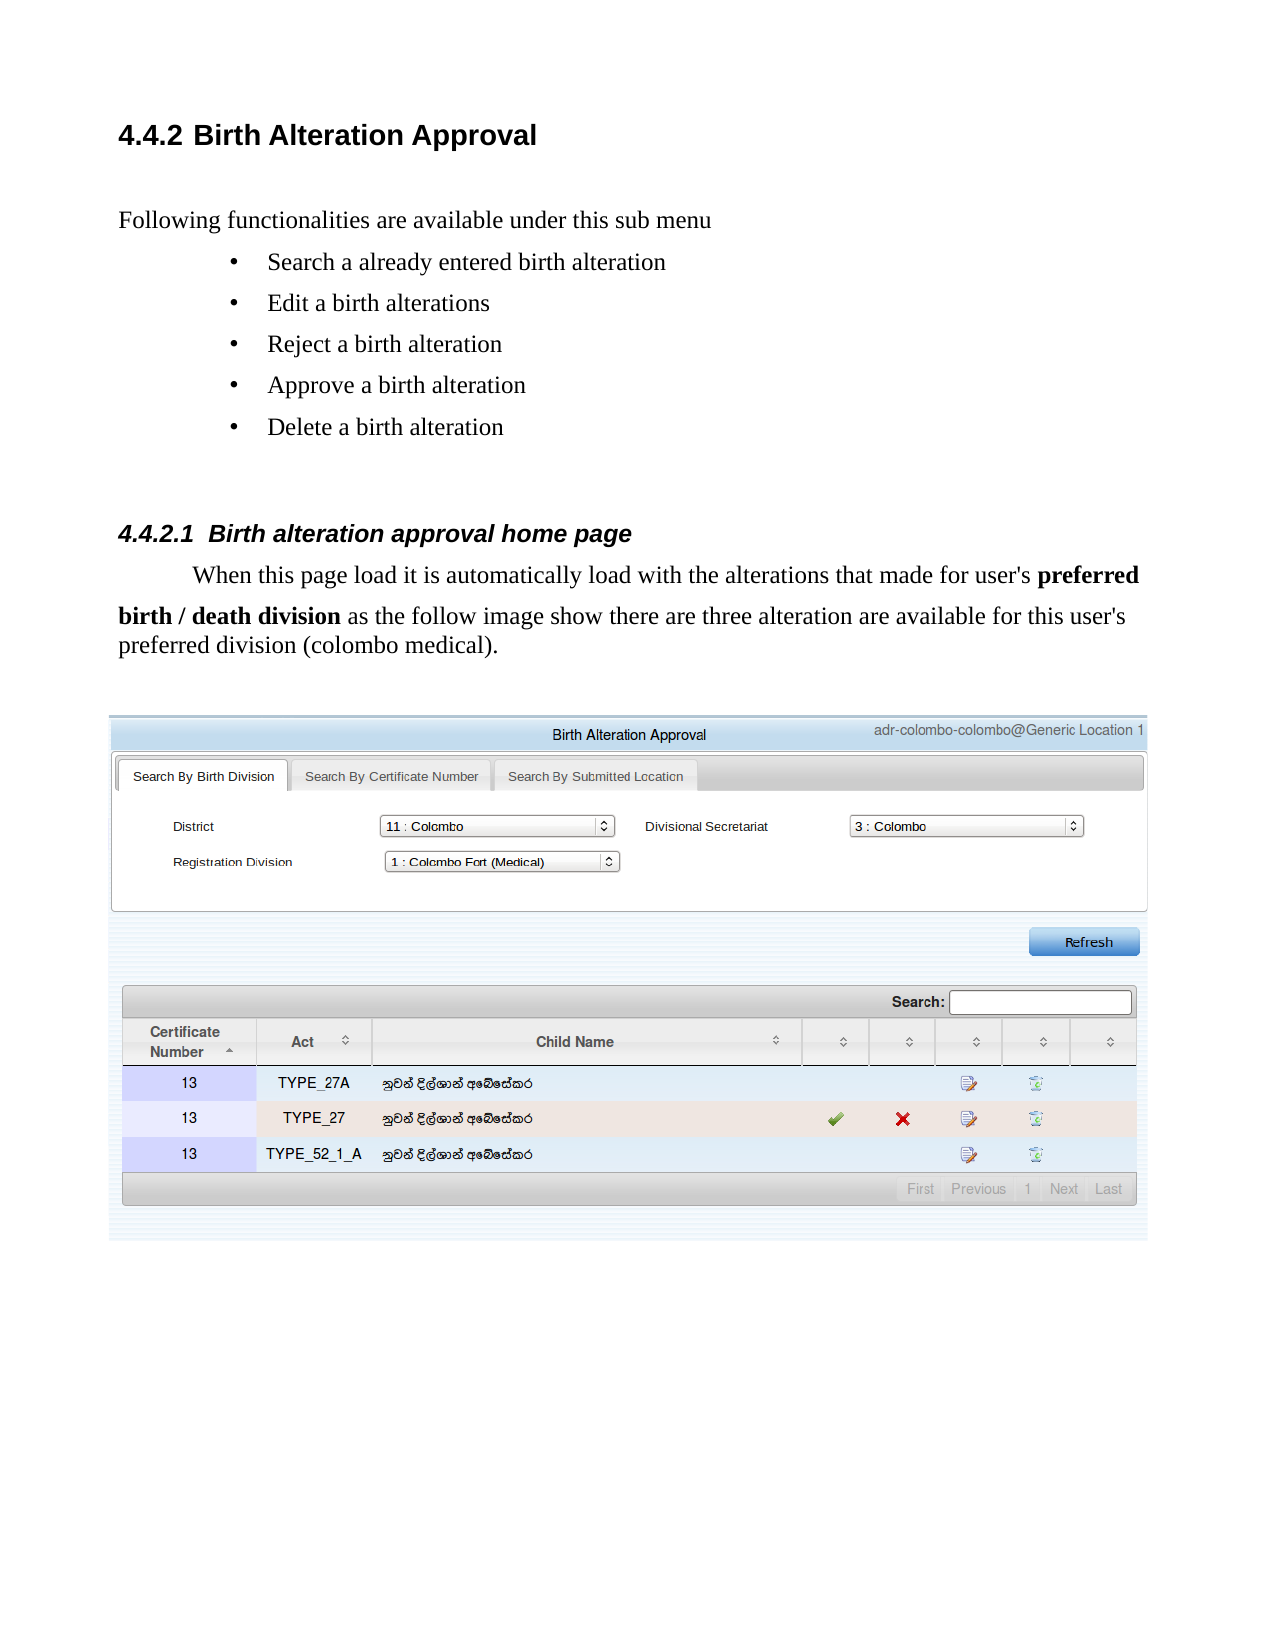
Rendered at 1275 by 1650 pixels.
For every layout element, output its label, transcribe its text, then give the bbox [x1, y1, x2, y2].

list Edit a birth alterations [229, 288, 1157, 317]
list Search a already entered birth alteration [229, 247, 1157, 275]
text birth / death division as the follow image show there are three alteration are available for this user's preferred division (colombo medical). [118, 601, 1157, 659]
list Reject a birth alteration [229, 329, 1157, 358]
text Following functionalities are available under this sub menu [118, 205, 1157, 234]
picture [108, 715, 1148, 1241]
subtitle Birth Alteration Approval [118, 118, 1157, 152]
list Approve a birth alteration [229, 370, 1157, 399]
list Delete a birth alteration [229, 412, 1157, 440]
subtitle Birth alteration approval home page [118, 519, 1157, 548]
text When this page load it is automatically load with the alterations that made for user's preferred [118, 560, 1157, 589]
